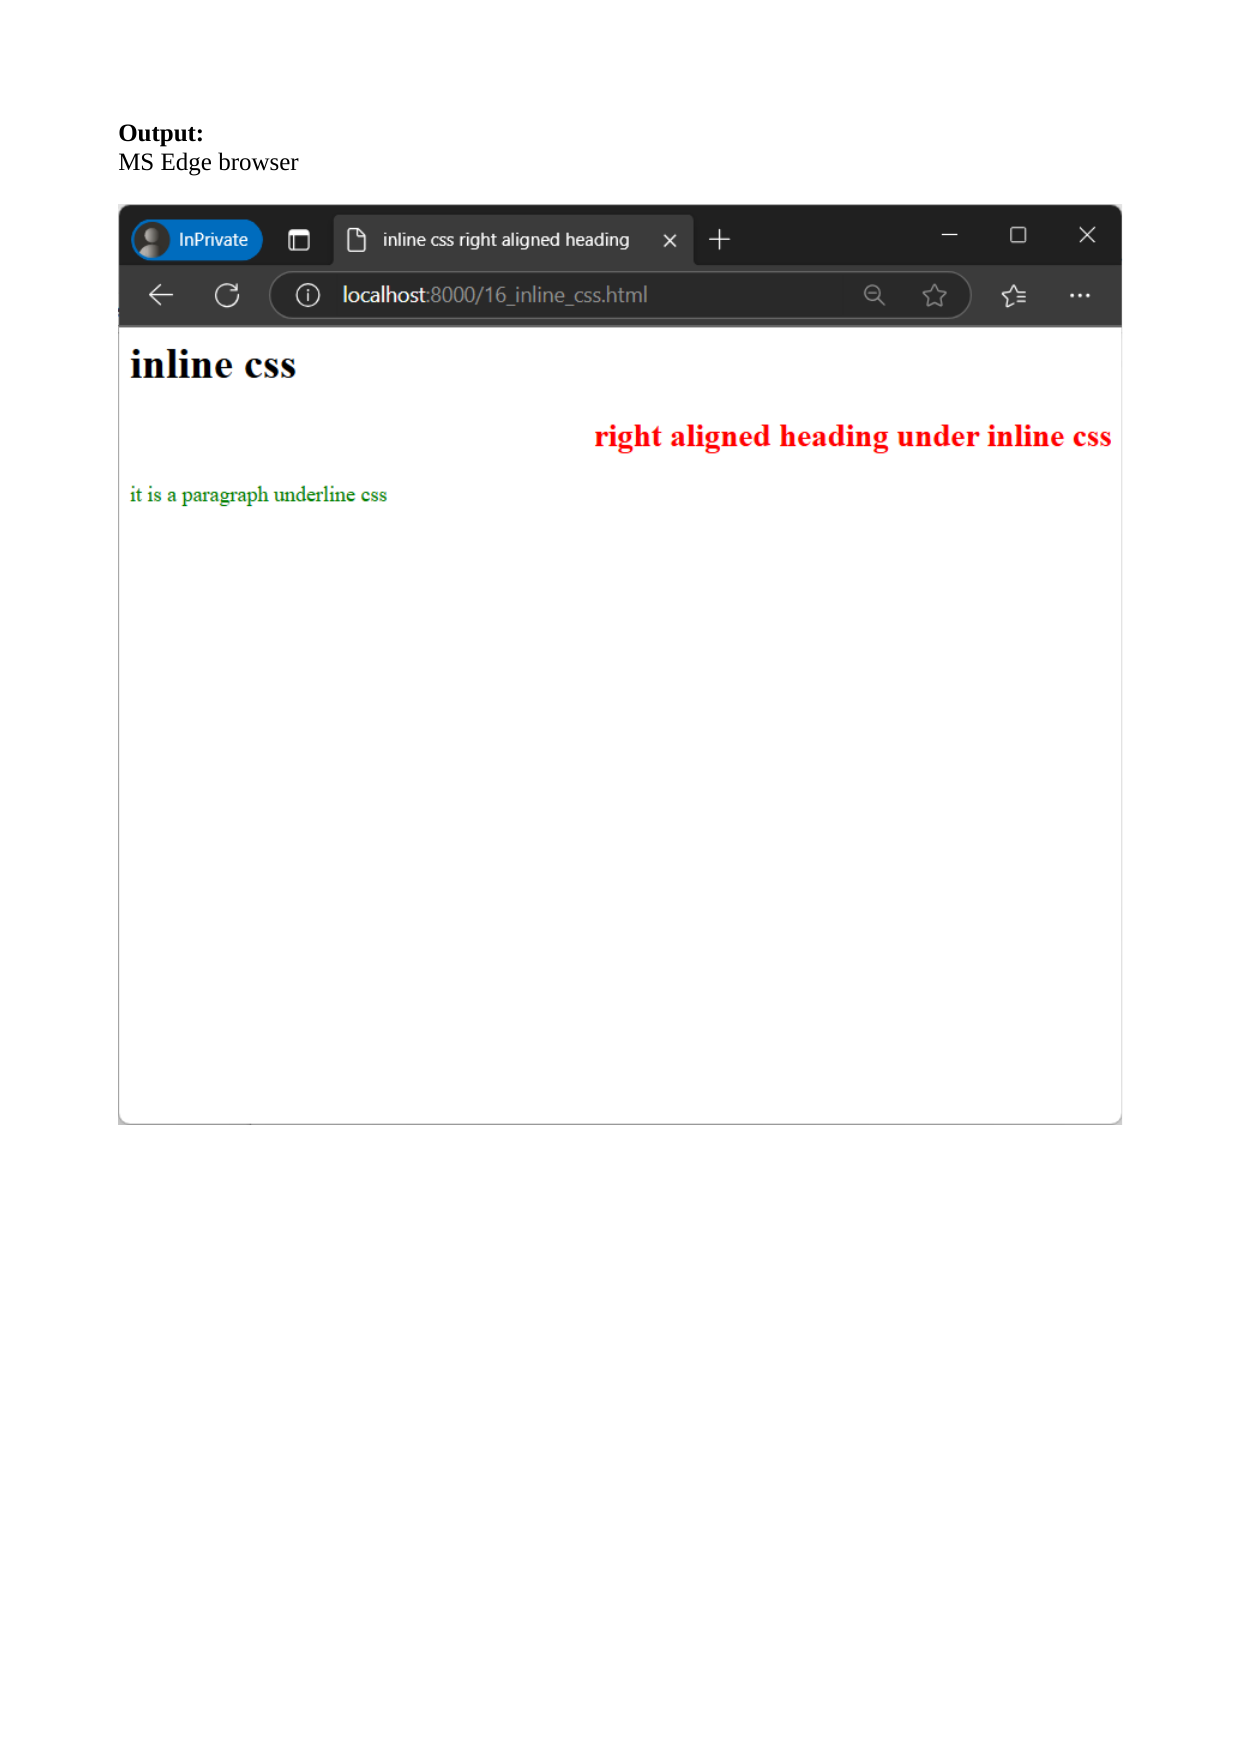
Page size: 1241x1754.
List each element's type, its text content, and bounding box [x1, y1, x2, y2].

text Output: MS Edge browser [118, 118, 1122, 176]
picture [118, 204, 1123, 1125]
